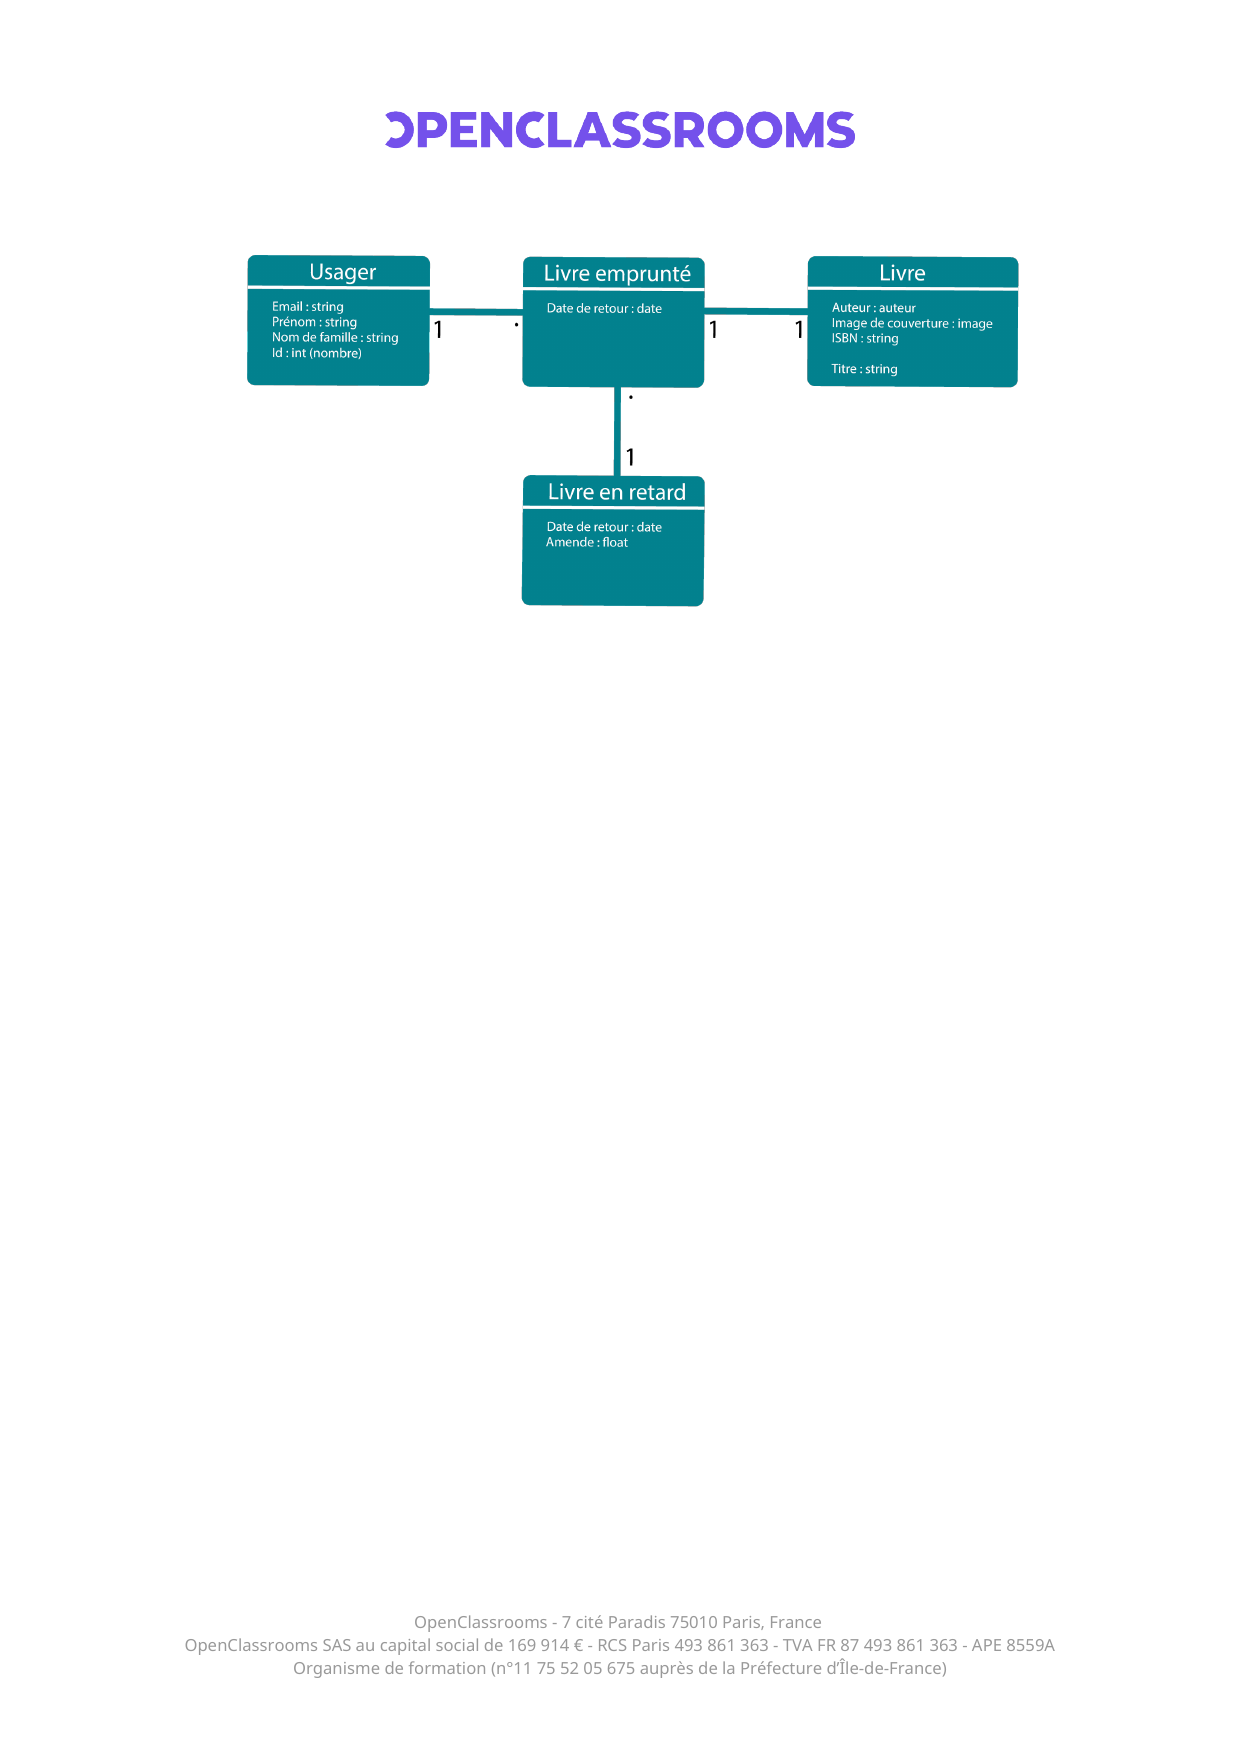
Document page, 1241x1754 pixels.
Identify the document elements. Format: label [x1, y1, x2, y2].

picture [150, 100, 1091, 686]
